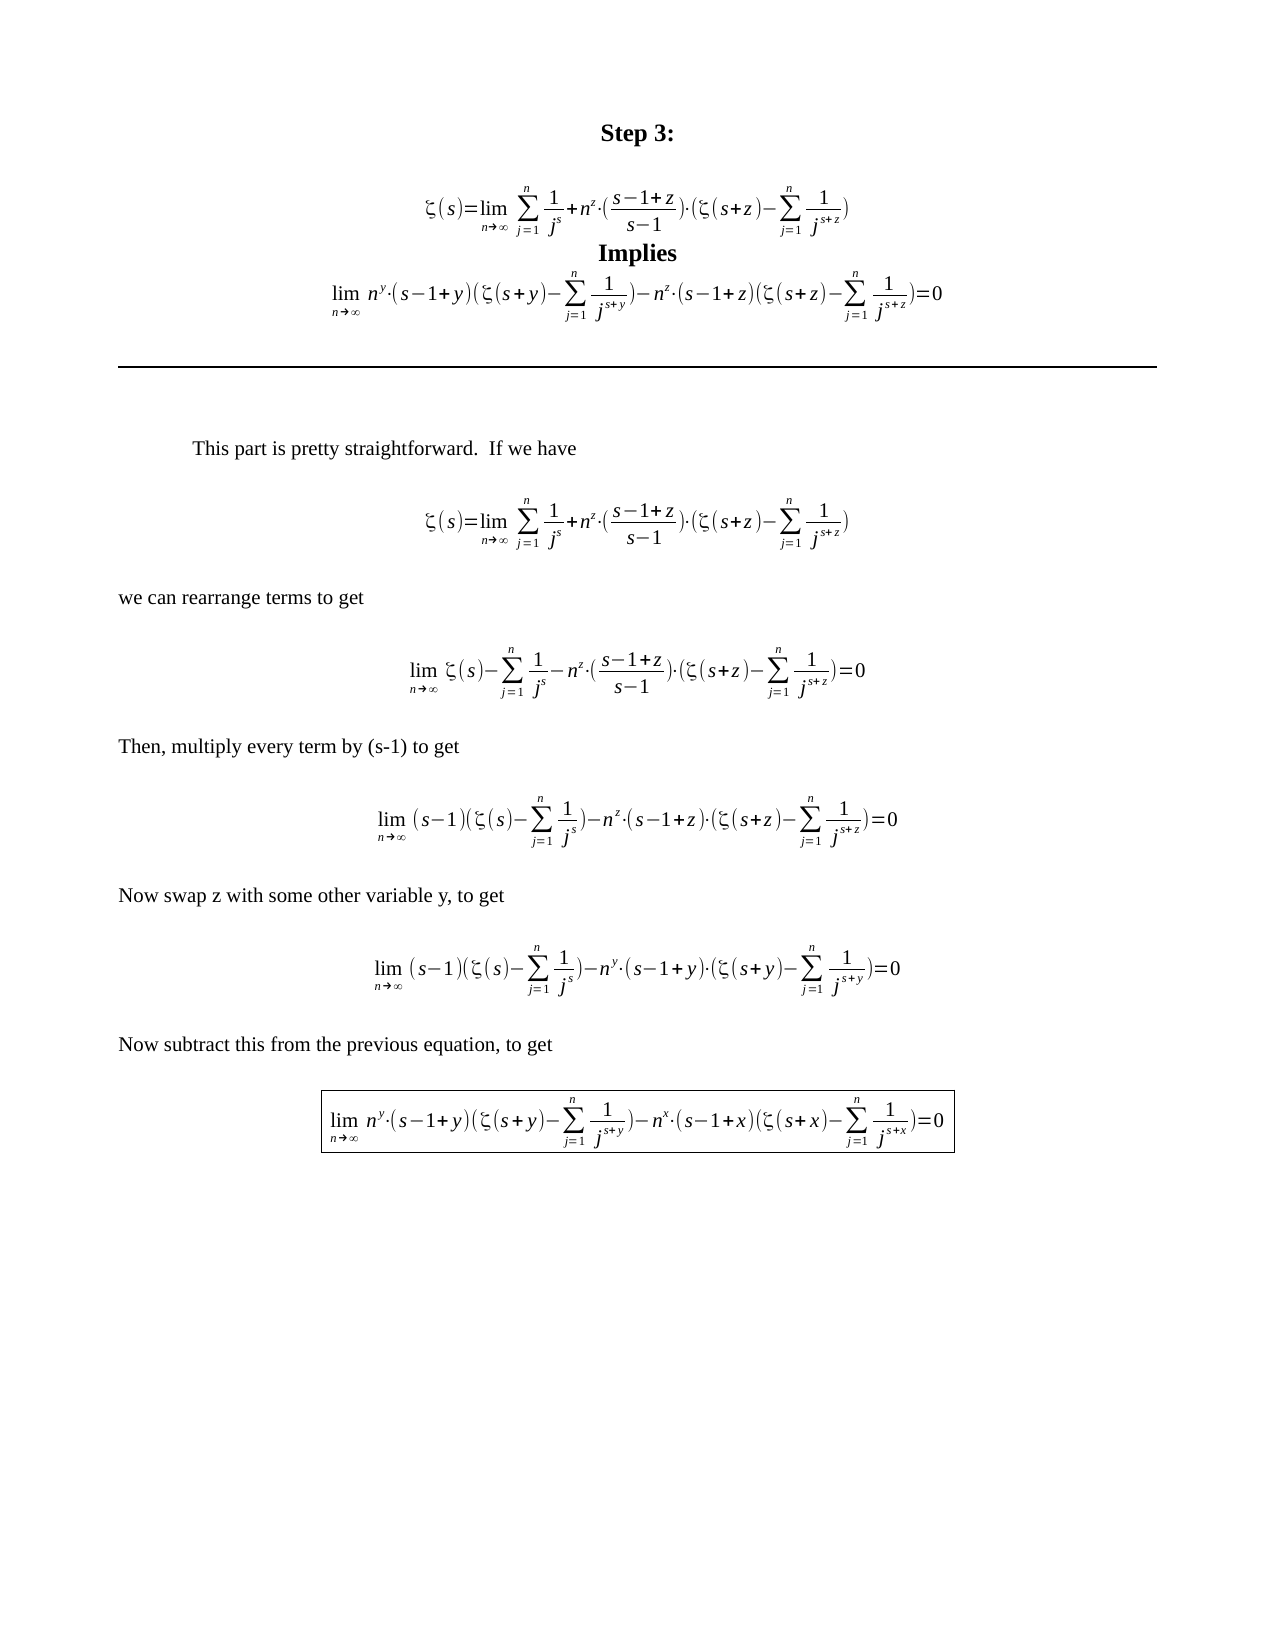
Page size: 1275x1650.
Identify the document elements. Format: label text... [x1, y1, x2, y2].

text Then, multiply every term by (s-1) to get [118, 734, 1157, 758]
text Now swap z with some other variable y, to get [118, 883, 1157, 907]
text Now subtract this from the previous equation, to get [118, 1031, 1157, 1056]
text This part is pretty straightforward. If we have [118, 436, 1157, 460]
text Implies [118, 238, 1157, 266]
text we can rearrange terms to get [118, 585, 1157, 609]
text Step 3: [118, 118, 1157, 147]
